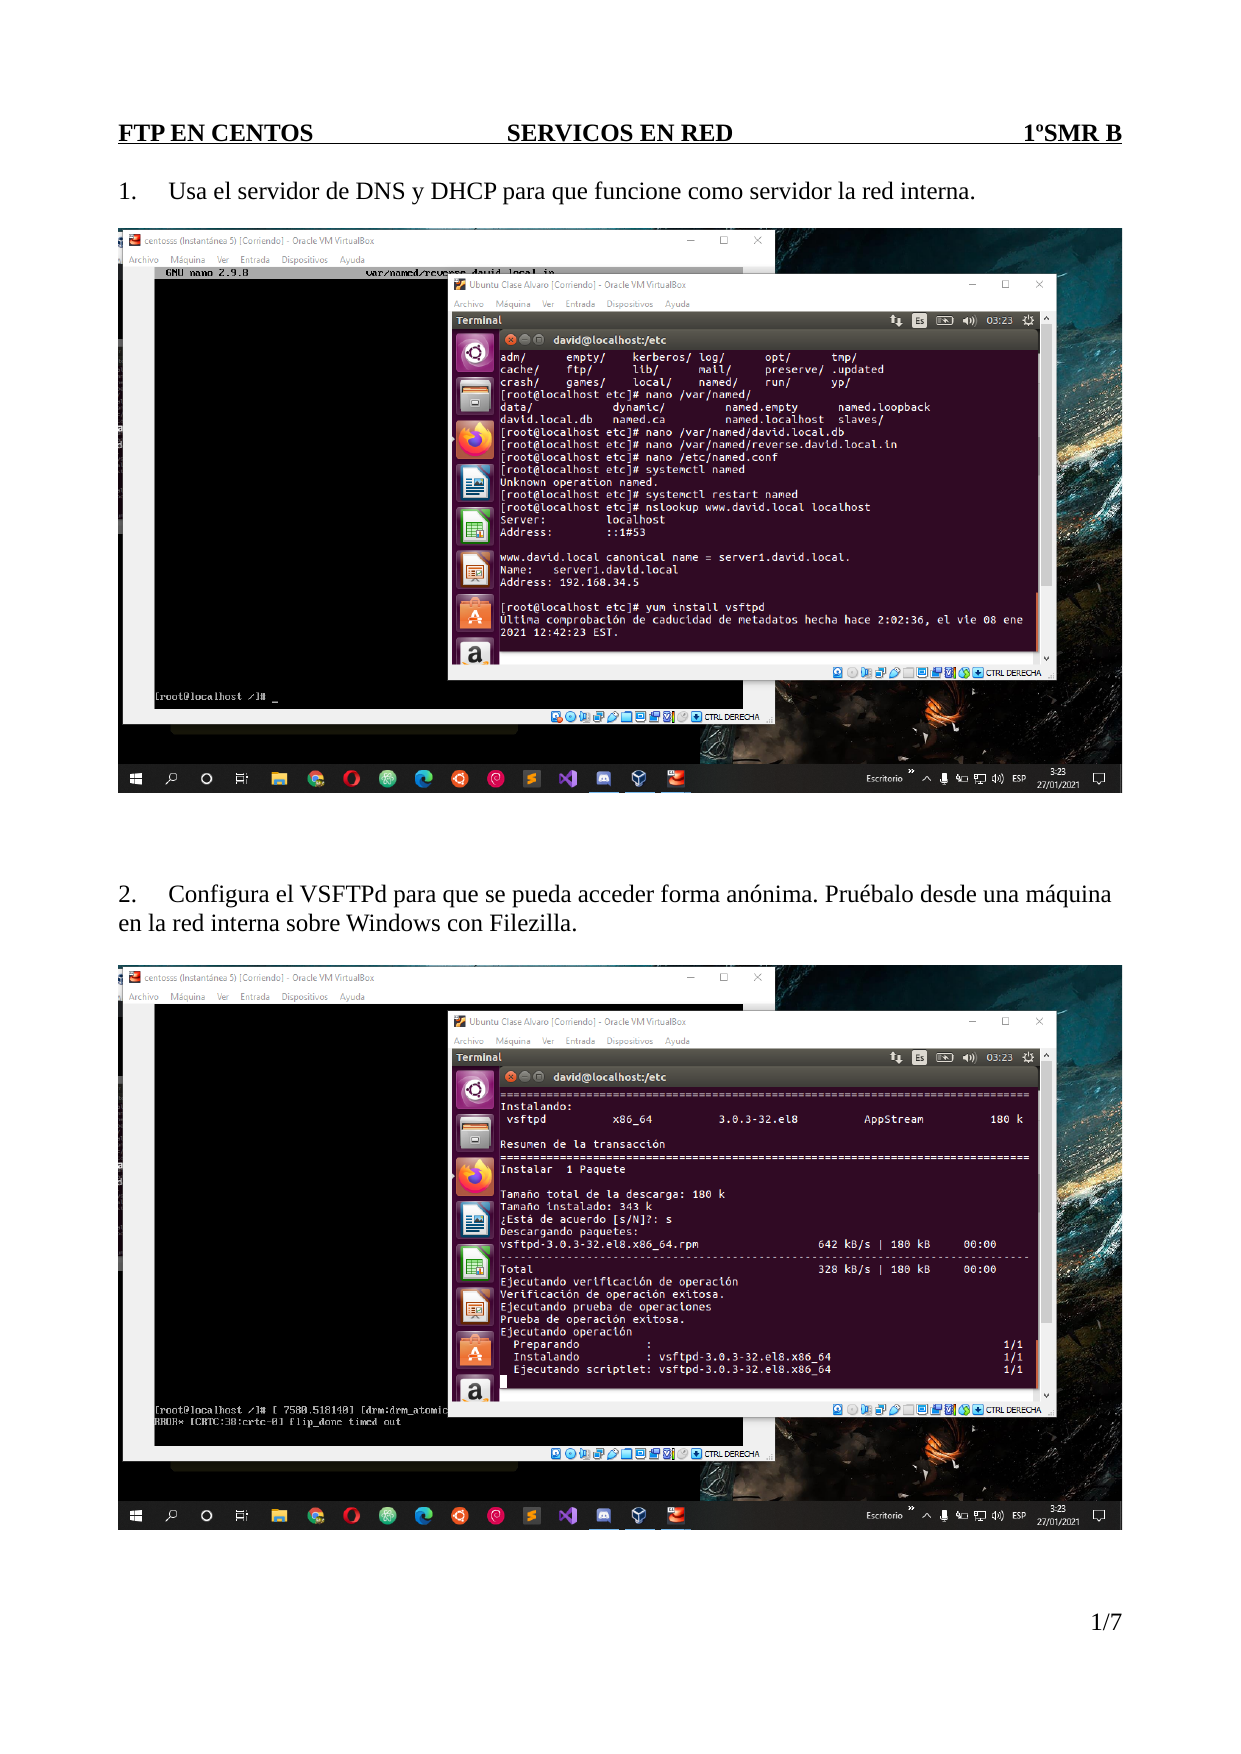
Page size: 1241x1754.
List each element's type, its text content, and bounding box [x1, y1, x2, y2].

text 2. Configura el VSFTPd para que se pueda acceder forma anónima. Pruébalo desde una máquina en la red interna sobre Windows con Filezilla. [118, 879, 1122, 936]
text 1. Usa el servidor de DNS y DHCP para que funcione como servidor la red interna. [118, 176, 1122, 205]
picture [118, 965, 1123, 1530]
picture [118, 228, 1123, 793]
